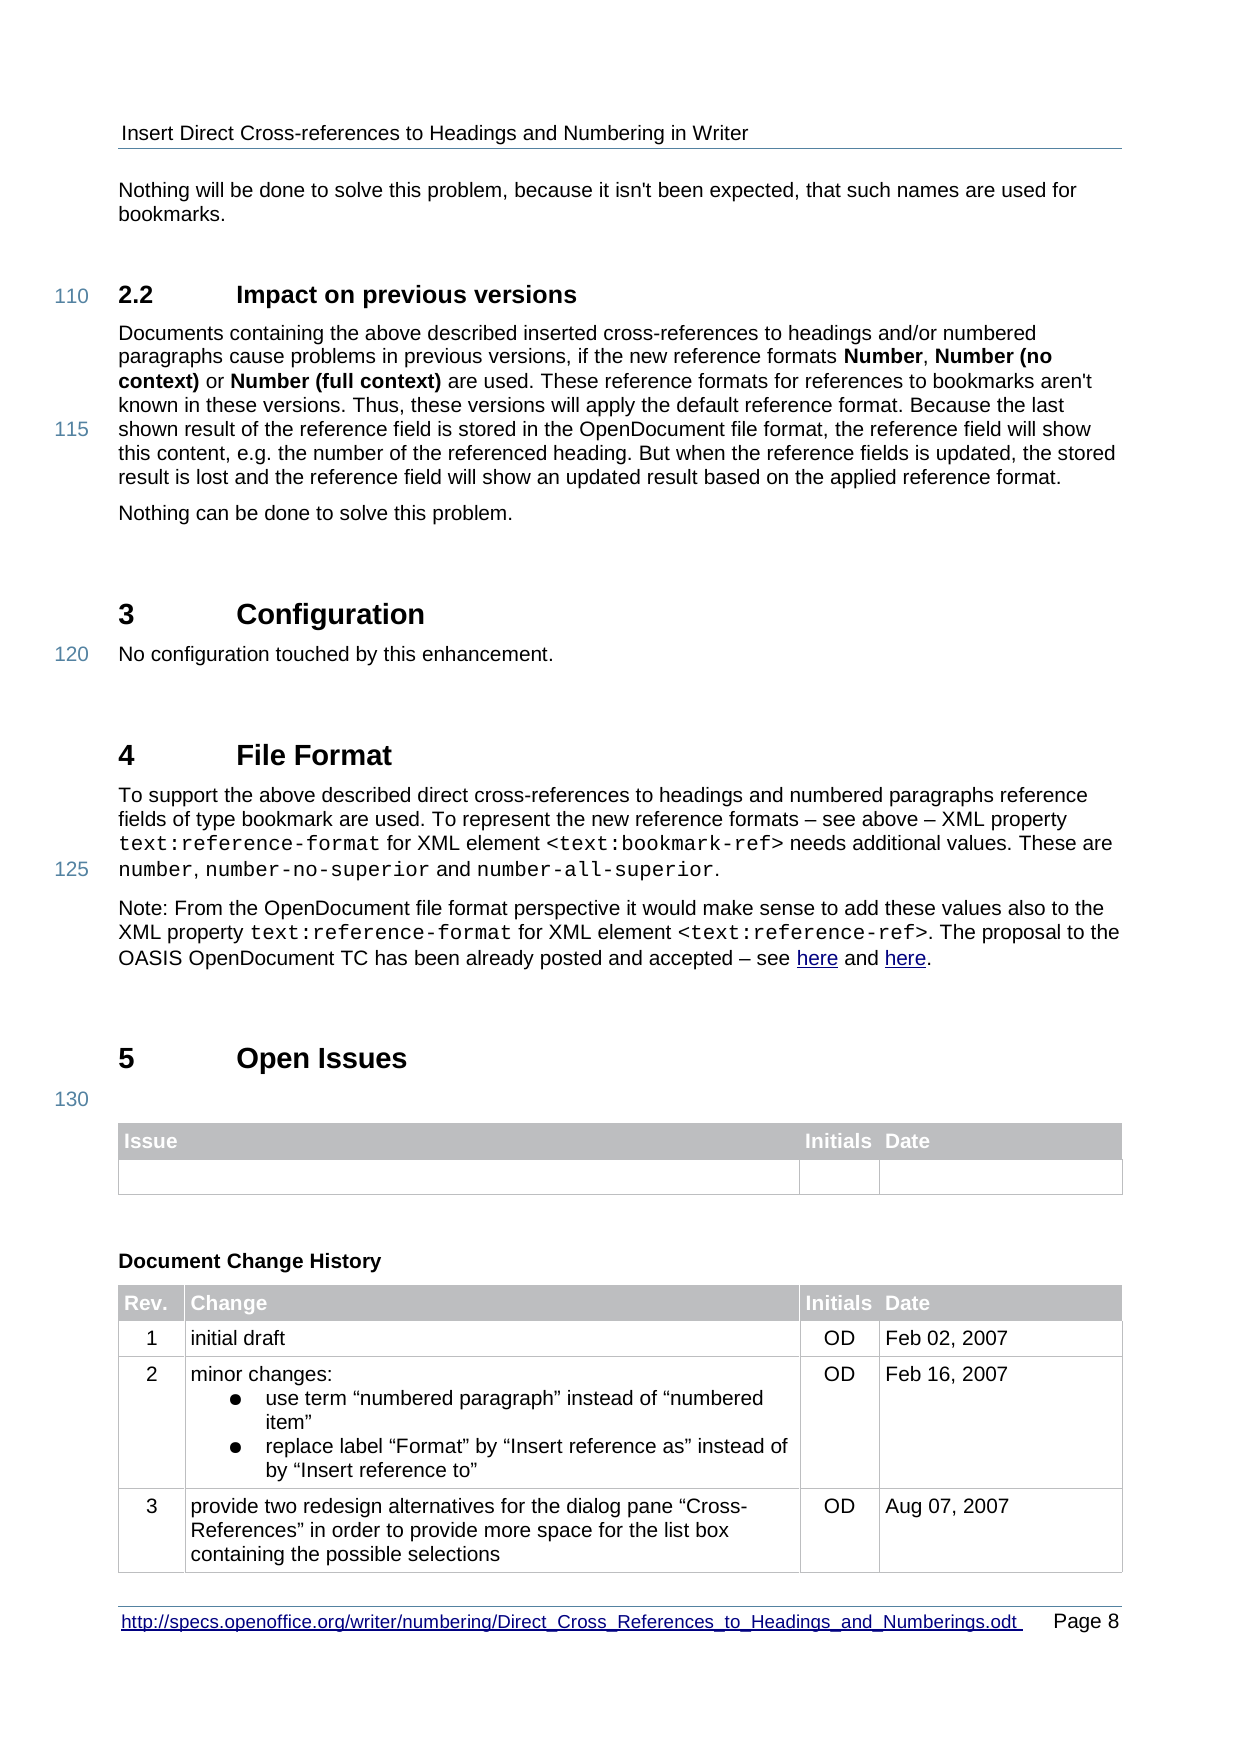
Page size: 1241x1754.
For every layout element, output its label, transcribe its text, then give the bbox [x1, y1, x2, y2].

table_header Date [879, 1123, 1122, 1159]
text Documents containing the above described inserted cross-references to headings and/or numbered paragraphs cause problems in previous versions, if the new reference formats Number, Number (no context) or Number (full context) are used. These reference formats for references to bookmarks aren't known in these versions. Thus, these versions will apply the default reference format. Because the last shown result of the reference field is stored in the OpenDocument file format, the reference field will show this content, e.g. the number of the referenced heading. But when the reference fields is updated, the stored result is lost and the reference field will show an updated result based on the applied reference format. [118, 320, 1122, 489]
table_cell OD [801, 1489, 879, 1572]
table_cell provide two redesign alternatives for the dialog pane “Cross-References” in order to provide more space for the list box containing the possible selections [186, 1489, 799, 1572]
table_header Rev. [118, 1285, 184, 1321]
table_cell OD [801, 1321, 879, 1356]
table_cell Feb 02, 2007 [880, 1321, 1122, 1356]
text Nothing will be done to solve this problem, because it isn't been expected, that such names are used for bookmarks. [118, 178, 1122, 226]
table_cell Feb 16, 2007 [880, 1357, 1122, 1488]
text No configuration touched by this enhancement. [118, 642, 1122, 666]
table_cell 1 [119, 1321, 184, 1356]
text To support the above described direct cross-references to headings and numbered paragraphs reference fields of type bookmark are used. To represent the new reference formats – see above – XML property text:reference-format for XML element <text:bookmark-ref> needs additional values. These are number, number-no-superior and number-all-superior. [118, 783, 1122, 883]
table_header Initials [800, 1285, 879, 1321]
table_header Date [879, 1285, 1122, 1321]
subtitle Impact on previous versions [118, 279, 1122, 309]
subtitle Configuration [118, 597, 1122, 631]
text Nothing can be done to solve this problem. [118, 501, 1122, 525]
table_cell Aug 07, 2007 [880, 1489, 1122, 1572]
text Note: From the OpenDocument file format perspective it would make sense to add these values also to the XML property text:reference-format for XML element <text:reference-ref>. The proposal to the OASIS OpenDocument TC has been already posted and accepted – see here and here. [118, 896, 1122, 970]
table_header Issue [118, 1123, 799, 1159]
table_header Initials [799, 1123, 879, 1159]
table_cell OD [801, 1357, 879, 1488]
subtitle File Format [118, 738, 1122, 771]
table_cell 3 [119, 1489, 184, 1572]
table_header Change [185, 1285, 799, 1321]
table_cell 2 [119, 1357, 184, 1488]
table_cell [800, 1160, 879, 1194]
table_cell [880, 1160, 1122, 1194]
table_cell initial draft [186, 1321, 799, 1356]
subtitle Open Issues [118, 1041, 1122, 1075]
subtitle Document Change History [118, 1248, 1122, 1273]
table_cell [119, 1160, 799, 1194]
table_cell minor changes: use term “numbered paragraph” instead of “numbered item” replace label “Format” by “Insert reference as” instead of by “Insert reference to” [186, 1357, 799, 1488]
